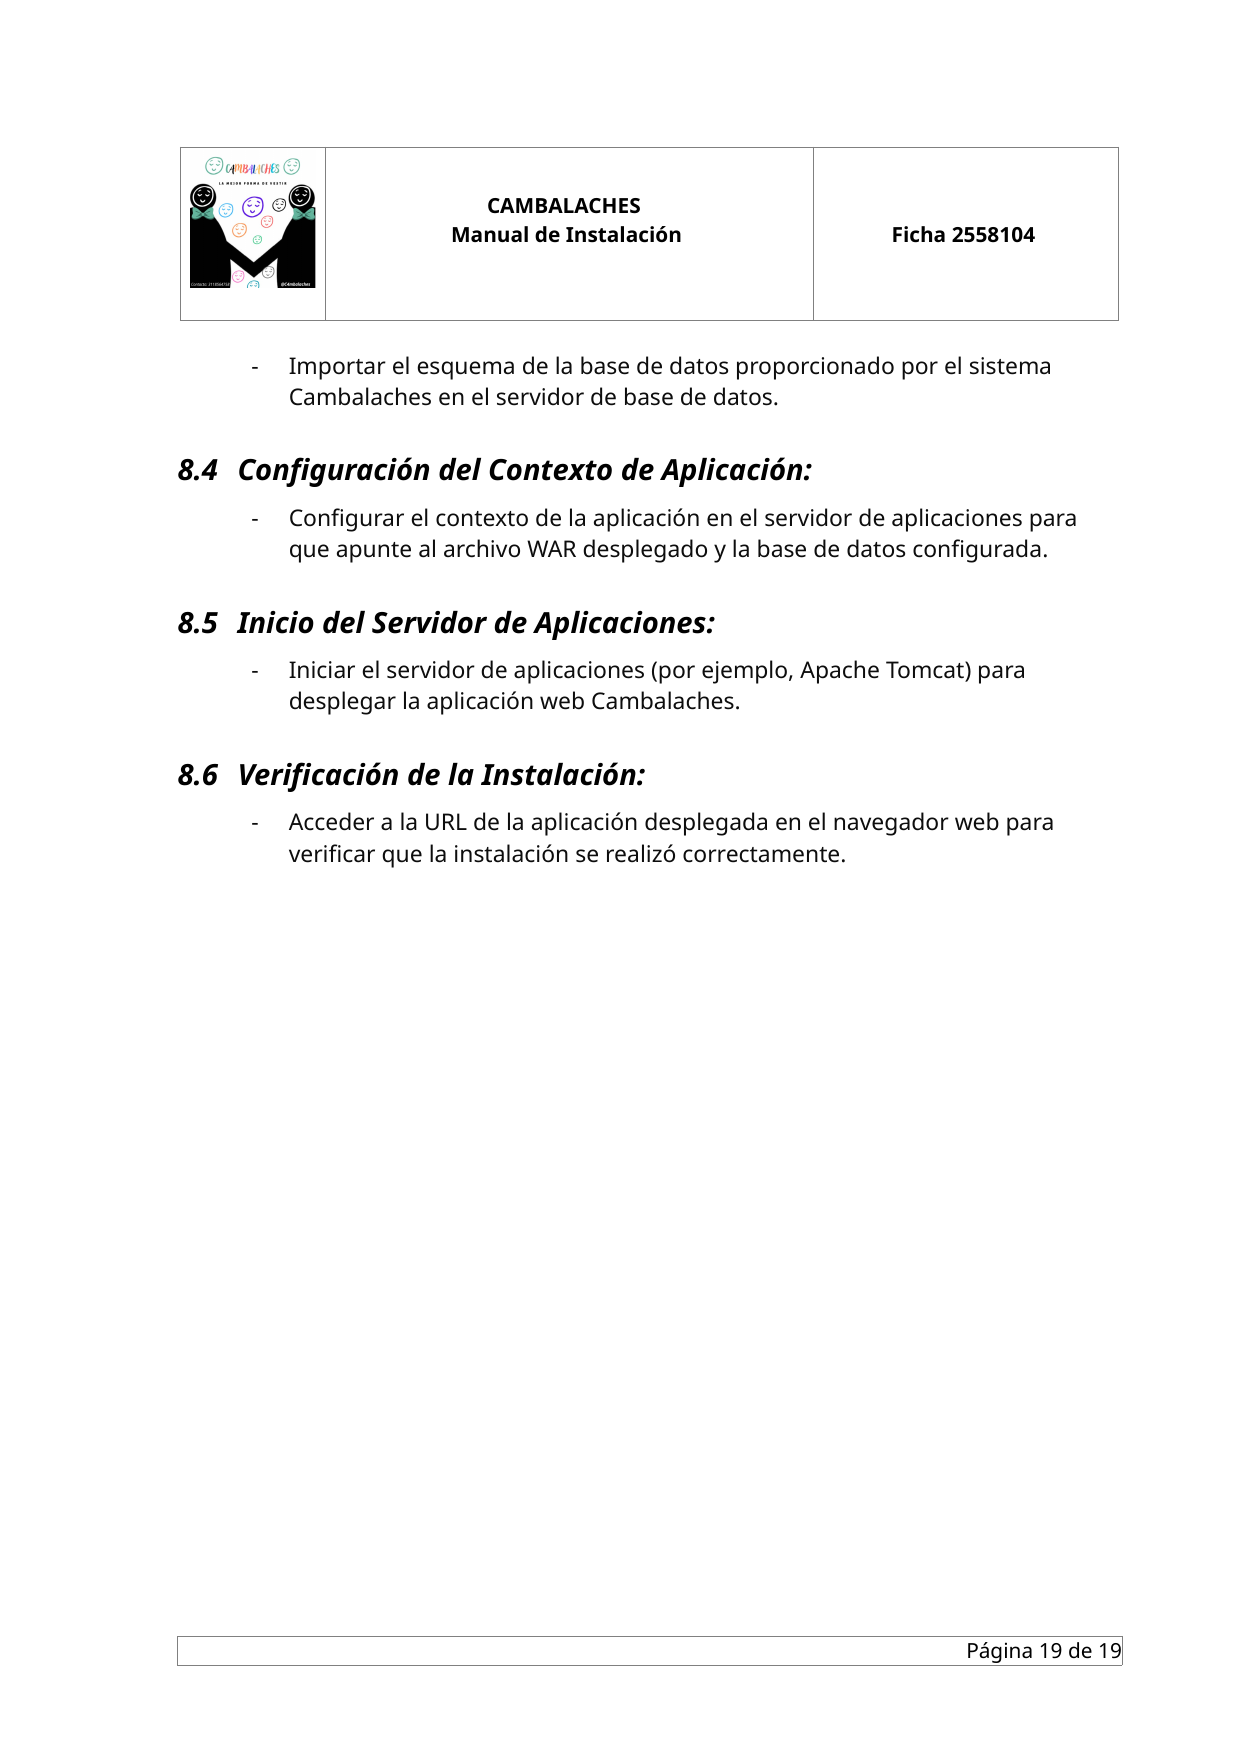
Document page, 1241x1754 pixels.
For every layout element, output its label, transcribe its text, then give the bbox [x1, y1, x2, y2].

subtitle Configuración del Contexto de Aplicación: [177, 450, 1122, 489]
list Configurar el contexto de la aplicación en el servidor de aplicaciones para que apunte al archivo WAR desplegado y la base de datos configurada. [251, 502, 1122, 564]
list Acceder a la URL de la aplicación desplegada en el navegador web para verificar que la instalación se realizó correctamente. [251, 806, 1122, 869]
list Iniciar el servidor de aplicaciones (por ejemplo, Apache Tomcat) para desplegar la aplicación web Cambalaches. [251, 654, 1122, 717]
subtitle Verificación de la Instalación: [177, 754, 1122, 794]
list Importar el esquema de la base de datos proporcionado por el sistema Cambalaches en el servidor de base de datos. [251, 350, 1122, 412]
subtitle Inicio del Servidor de Aplicaciones: [177, 602, 1122, 642]
